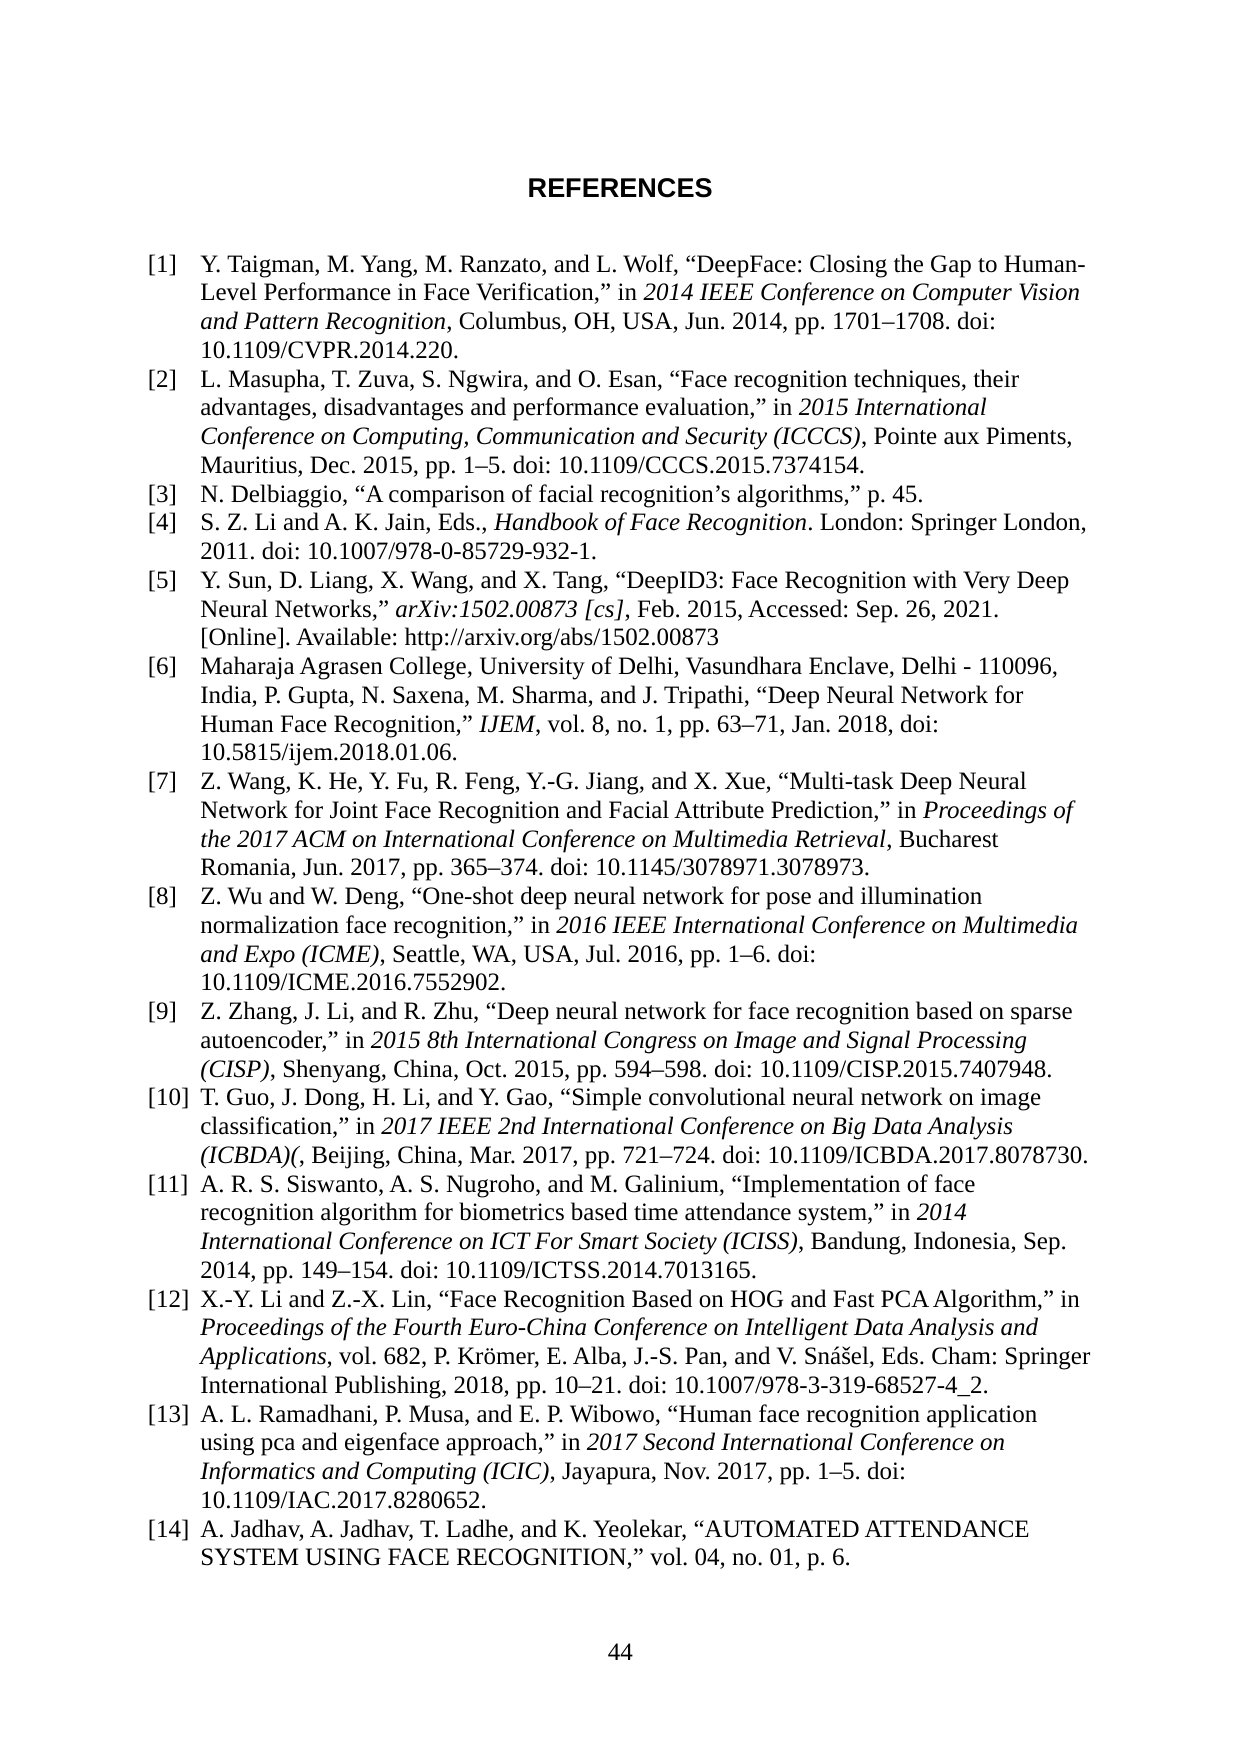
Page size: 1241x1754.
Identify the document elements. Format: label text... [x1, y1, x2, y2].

text [13] A. L. Ramadhani, P. Musa, and E. P. Wibowo, “Human face recognition application using pca and eigenface approach,” in 2017 Second International Conference on Informatics and Computing (ICIC), Jayapura, Nov. 2017, pp. 1–5. doi: 10.1109/IAC.2017.8280652. [148, 1399, 1093, 1514]
text [6] Maharaja Agrasen College, University of Delhi, Vasundhara Enclave, Delhi - 110096, India, P. Gupta, N. Saxena, M. Sharma, and J. Tripathi, “Deep Neural Network for Human Face Recognition,” IJEM, vol. 8, no. 1, pp. 63–71, Jan. 2018, doi: 10.5815/ijem.2018.01.06. [148, 651, 1093, 766]
text [3] N. Delbiaggio, “A comparison of facial recognition’s algorithms,” p. 45. [148, 479, 1093, 507]
text [11] A. R. S. Siswanto, A. S. Nugroho, and M. Galinium, “Implementation of face recognition algorithm for biometrics based time attendance system,” in 2014 International Conference on ICT For Smart Society (ICISS), Bandung, Indonesia, Sep. 2014, pp. 149–154. doi: 10.1109/ICTSS.2014.7013165. [148, 1169, 1093, 1284]
text [7] Z. Wang, K. He, Y. Fu, R. Feng, Y.-G. Jiang, and X. Xue, “Multi-task Deep Neural Network for Joint Face Recognition and Facial Attribute Prediction,” in Proceedings of the 2017 ACM on International Conference on Multimedia Retrieval, Bucharest Romania, Jun. 2017, pp. 365–374. doi: 10.1145/3078971.3078973. [148, 766, 1093, 881]
subtitle REFERENCES [148, 172, 1093, 204]
text [4] S. Z. Li and A. K. Jain, Eds., Handbook of Face Recognition. London: Springer London, 2011. doi: 10.1007/978-0-85729-932-1. [148, 507, 1093, 565]
text [2] L. Masupha, T. Zuva, S. Ngwira, and O. Esan, “Face recognition techniques, their advantages, disadvantages and performance evaluation,” in 2015 International Conference on Computing, Communication and Security (ICCCS), Pointe aux Piments, Mauritius, Dec. 2015, pp. 1–5. doi: 10.1109/CCCS.2015.7374154. [148, 364, 1093, 479]
text [14] A. Jadhav, A. Jadhav, T. Ladhe, and K. Yeolekar, “AUTOMATED ATTENDANCE SYSTEM USING FACE RECOGNITION,” vol. 04, no. 01, p. 6. [148, 1514, 1093, 1571]
text [8] Z. Wu and W. Deng, “One-shot deep neural network for pose and illumination normalization face recognition,” in 2016 IEEE International Conference on Multimedia and Expo (ICME), Seattle, WA, USA, Jul. 2016, pp. 1–6. doi: 10.1109/ICME.2016.7552902. [148, 881, 1093, 996]
text [5] Y. Sun, D. Liang, X. Wang, and X. Tang, “DeepID3: Face Recognition with Very Deep Neural Networks,” arXiv:1502.00873 [cs], Feb. 2015, Accessed: Sep. 26, 2021. [Online]. Available: http://arxiv.org/abs/1502.00873 [148, 565, 1093, 651]
text [10] T. Guo, J. Dong, H. Li, and Y. Gao, “Simple convolutional neural network on image classification,” in 2017 IEEE 2nd International Conference on Big Data Analysis (ICBDA)(, Beijing, China, Mar. 2017, pp. 721–724. doi: 10.1109/ICBDA.2017.8078730. [148, 1082, 1093, 1169]
text [1] Y. Taigman, M. Yang, M. Ranzato, and L. Wolf, “DeepFace: Closing the Gap to Human-Level Performance in Face Verification,” in 2014 IEEE Conference on Computer Vision and Pattern Recognition, Columbus, OH, USA, Jun. 2014, pp. 1701–1708. doi: 10.1109/CVPR.2014.220. [148, 249, 1093, 364]
text [12] X.-Y. Li and Z.-X. Lin, “Face Recognition Based on HOG and Fast PCA Algorithm,” in Proceedings of the Fourth Euro-China Conference on Intelligent Data Analysis and Applications, vol. 682, P. Krömer, E. Alba, J.-S. Pan, and V. Snášel, Eds. Cham: Springer International Publishing, 2018, pp. 10–21. doi: 10.1007/978-3-319-68527-4_2. [148, 1284, 1093, 1399]
text [9] Z. Zhang, J. Li, and R. Zhu, “Deep neural network for face recognition based on sparse autoencoder,” in 2015 8th International Congress on Image and Signal Processing (CISP), Shenyang, China, Oct. 2015, pp. 594–598. doi: 10.1109/CISP.2015.7407948. [148, 996, 1093, 1082]
